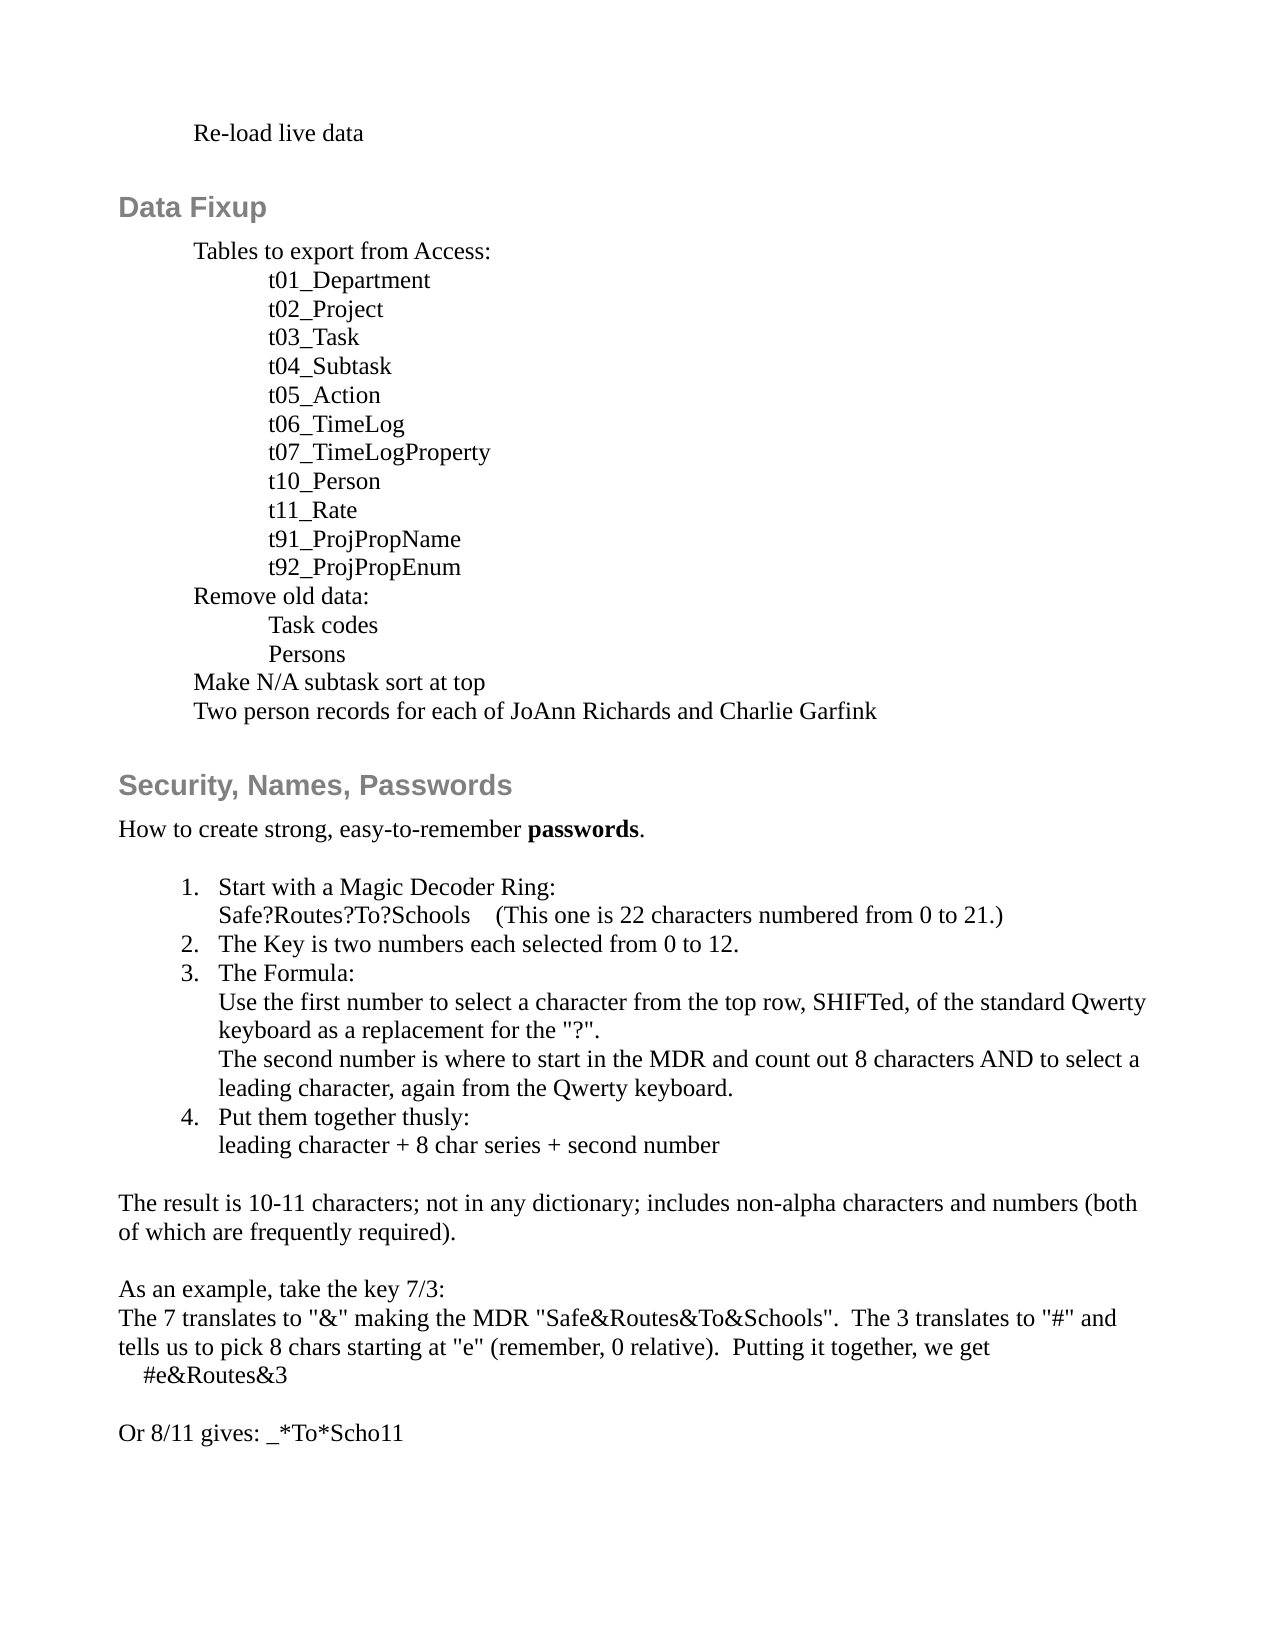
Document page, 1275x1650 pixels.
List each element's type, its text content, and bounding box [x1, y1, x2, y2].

text The 7 translates to "&" making the MDR "Safe&Routes&To&Schools". The 3 translates to "#" and tells us to pick 8 chars starting at "e" (remember, 0 relative). Putting it together, we get [118, 1303, 1157, 1361]
text t04_Subtask [268, 351, 1157, 380]
text Remove old data: [193, 581, 1157, 610]
text Persons [268, 639, 1157, 667]
text Make N/A subtask sort at top [193, 667, 1157, 696]
list Start with a Magic Decoder Ring: [181, 872, 1157, 901]
text The result is 10-11 characters; not in any dictionary; includes non-alpha characters and numbers (both of which are frequently required). [118, 1188, 1157, 1246]
text t11_Rate [268, 495, 1157, 524]
subtitle Data Fixup [118, 190, 1157, 224]
list Safe?Routes?To?Schools (This one is 22 characters numbered from 0 to 21.) [181, 901, 1157, 929]
text t91_ProjPropName [268, 524, 1157, 552]
text t10_Person [268, 466, 1157, 495]
text #e&Routes&3 [118, 1361, 1157, 1389]
list Put them together thusly: [181, 1102, 1157, 1131]
text t92_ProjPropEnum [268, 552, 1157, 581]
text How to create strong, easy-to-remember passwords. [118, 814, 1157, 843]
text t05_Action [268, 380, 1157, 409]
list leading character + 8 char series + second number [181, 1131, 1157, 1159]
text Tables to export from Access: [193, 236, 1157, 265]
text Two person records for each of JoAnn Richards and Charlie Garfink [193, 696, 1157, 725]
subtitle Re-load live data [193, 118, 1157, 147]
list The second number is where to start in the MDR and count out 8 characters AND to select a leading character, again from the Qwerty keyboard. [181, 1044, 1157, 1102]
list The Formula: [181, 958, 1157, 987]
text t01_Department [268, 265, 1157, 294]
text Task codes [268, 610, 1157, 639]
text t02_Project [268, 294, 1157, 322]
text t03_Task [268, 322, 1157, 351]
text As an example, take the key 7/3: [118, 1274, 1157, 1303]
text Or 8/11 gives: _*To*Scho11 [118, 1418, 1157, 1447]
text t07_TimeLogProperty [268, 437, 1157, 466]
text t06_TimeLog [268, 409, 1157, 437]
list Use the first number to select a character from the top row, SHIFTed, of the standard Qwerty keyboard as a replacement for the "?". [181, 987, 1157, 1044]
list The Key is two numbers each selected from 0 to 12. [181, 929, 1157, 958]
subtitle Security, Names, Passwords [118, 768, 1157, 802]
